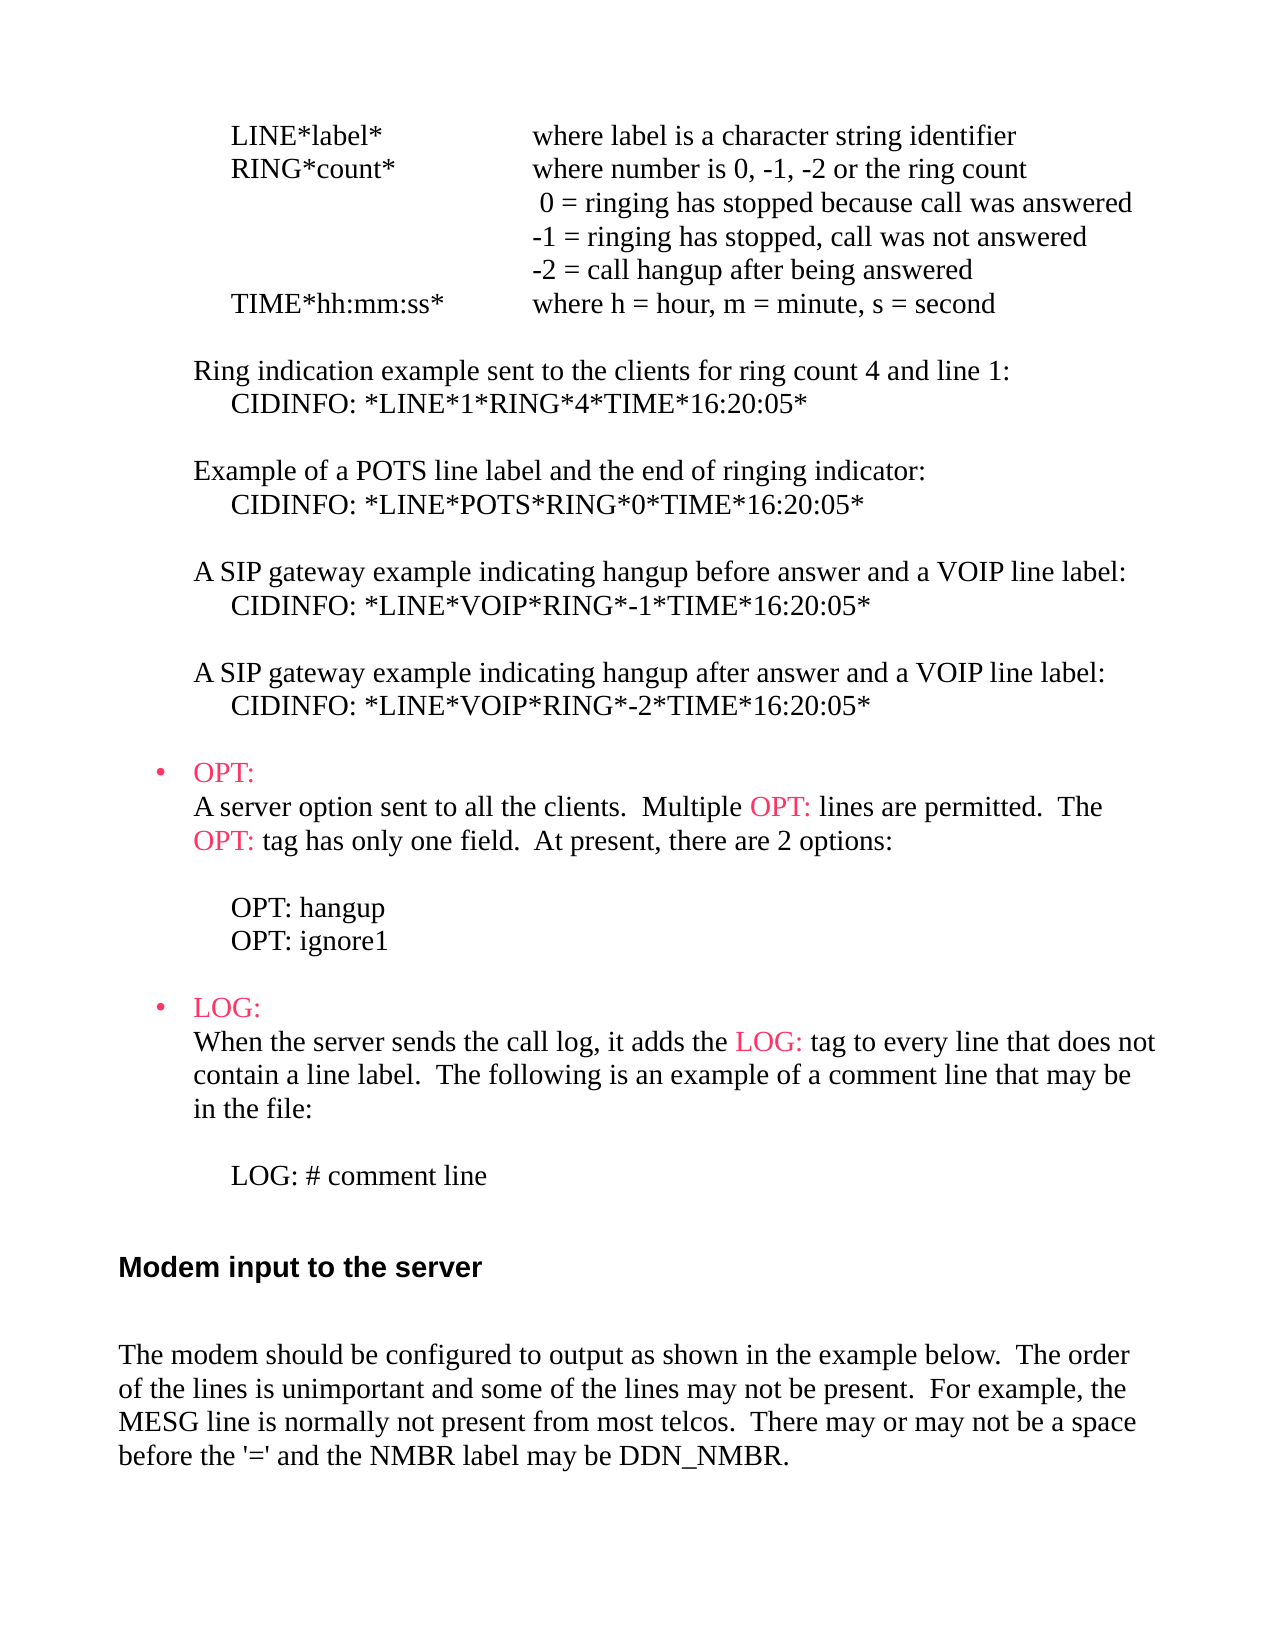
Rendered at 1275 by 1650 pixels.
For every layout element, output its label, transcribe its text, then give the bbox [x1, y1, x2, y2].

list Ring indication example sent to the clients for ring count 4 and line 1: [156, 353, 1157, 386]
list OPT: ignore1 [193, 923, 1157, 957]
table_cell TIME*hh:mm:ss* [118, 286, 494, 319]
list CIDINFO: *LINE*VOIP*RING*-1*TIME*16:20:05* [193, 588, 1157, 621]
list A SIP gateway example indicating hangup before answer and a VOIP line label: [156, 554, 1157, 588]
list LOG: # comment line [193, 1158, 1157, 1192]
list OPT: hangup [193, 890, 1157, 923]
table_cell where number is 0, -1, -2 or the ring count 0 = ringing has stopped because call was answered -1 = ringing has stopped, call was not answered -2 = call hangup after being answered [495, 152, 1275, 286]
text The modem should be configured to output as shown in the example below. The order of the lines is unimportant and some of the lines may not be present. For example, the MESG line is normally not present from most telcos. There may or may not be a space before the '=' and the NMBR label may be DDN_NMBR. [118, 1337, 1157, 1472]
list A SIP gateway example indicating hangup after answer and a VOIP line label: [156, 655, 1157, 688]
list CIDINFO: *LINE*VOIP*RING*-2*TIME*16:20:05* [193, 688, 1157, 722]
list LOG: [156, 990, 1157, 1024]
table_header LINE*label* [118, 118, 494, 152]
subtitle Modem input to the server [118, 1250, 1157, 1284]
list A server option sent to all the clients. Multiple OPT: lines are permitted. The OPT: tag has only one field. At present, there are 2 options: [156, 789, 1157, 856]
table_cell RING*count* [118, 152, 494, 286]
list CIDINFO: *LINE*POTS*RING*0*TIME*16:20:05* [193, 487, 1157, 521]
table_cell where h = hour, m = minute, s = second [495, 286, 1275, 319]
list OPT: [156, 755, 1157, 789]
list When the server sends the call log, it adds the LOG: tag to every line that does not contain a line label. The following is an example of a comment line that may be in the file: [156, 1024, 1157, 1124]
list CIDINFO: *LINE*1*RING*4*TIME*16:20:05* [193, 386, 1157, 420]
list Example of a POTS line label and the end of ringing indicator: [156, 453, 1157, 487]
table_header where label is a character string identifier [495, 118, 1275, 152]
